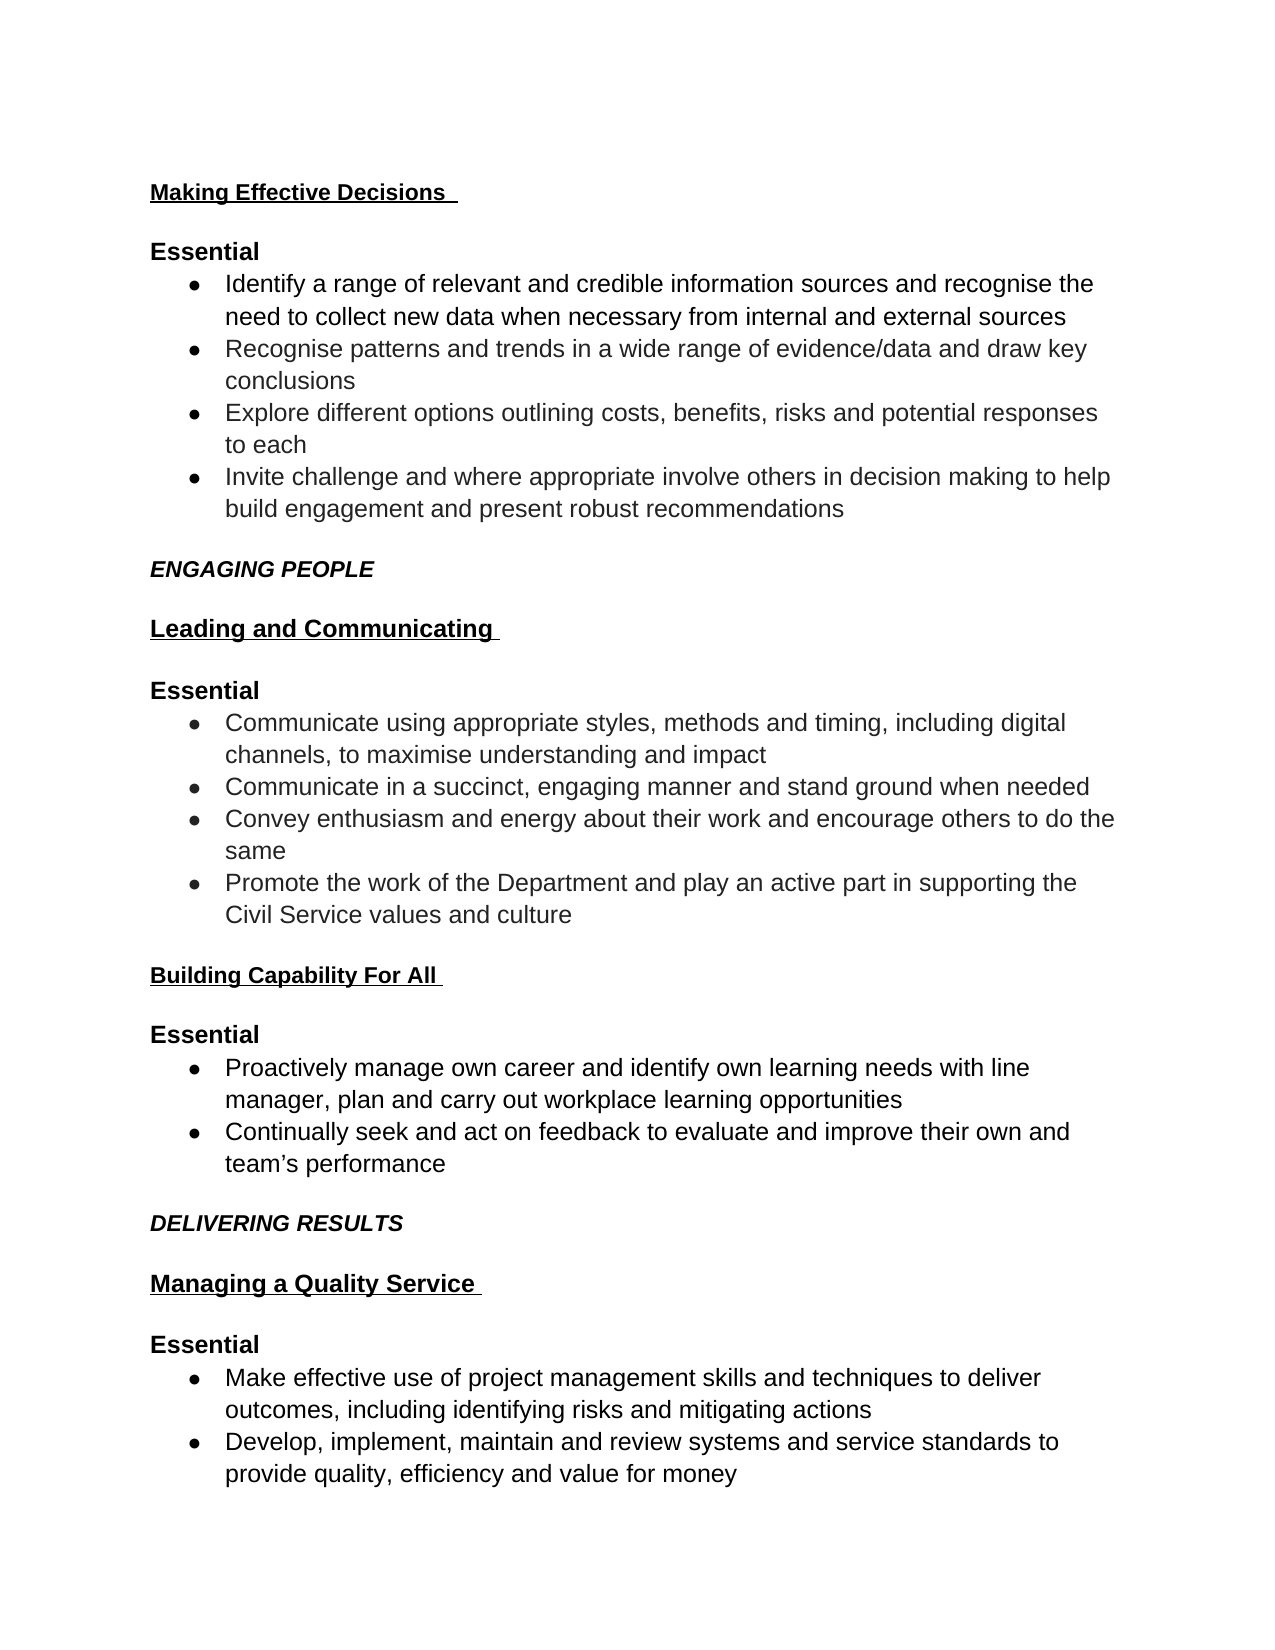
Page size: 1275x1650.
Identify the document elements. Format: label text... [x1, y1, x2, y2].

text DELIVERING RESULTS [150, 1211, 1125, 1237]
text ENGAGING PEOPLE [150, 556, 1125, 582]
list Convey enthusiasm and energy about their work and encourage others to do the same [187, 805, 1125, 865]
text Essential [150, 1021, 1125, 1049]
list Develop, implement, maintain and review systems and service standards to provide quality, efficiency and value for money [187, 1427, 1125, 1487]
list Communicate in a succinct, engaging manner and stand ground when needed [187, 773, 1125, 801]
list Promote the work of the Department and play an active part in supporting the Civil Service values and culture [187, 869, 1125, 929]
text Managing a Quality Service [150, 1270, 1125, 1298]
text Essential [150, 238, 1125, 266]
list Identify a range of relevant and credible information sources and recognise the need to collect new data when necessary from internal and external sources [187, 270, 1125, 330]
list Communicate using appropriate styles, methods and timing, including digital channels, to maximise understanding and impact [187, 708, 1125, 768]
text Essential [150, 676, 1125, 704]
text Building Capability For All [150, 962, 1125, 988]
text Essential [150, 1331, 1125, 1359]
text Making Effective Decisions [150, 179, 1125, 205]
list Make effective use of project management skills and techniques to deliver outcomes, including identifying risks and mitigating actions [187, 1363, 1125, 1423]
text Leading and Communicating [150, 615, 1125, 643]
list Invite challenge and where appropriate involve others in decision making to help build engagement and present robust recommendations [187, 463, 1125, 523]
list Continually seek and act on feedback to evaluate and improve their own and team’s performance [187, 1117, 1125, 1177]
list Explore different options outlining costs, benefits, risks and potential responses to each [187, 398, 1125, 458]
list Proactively manage own career and identify own learning needs with line manager, plan and carry out workplace learning opportunities [187, 1053, 1125, 1113]
list Recognise patterns and trends in a wide range of evidence/data and draw key conclusions [187, 334, 1125, 394]
